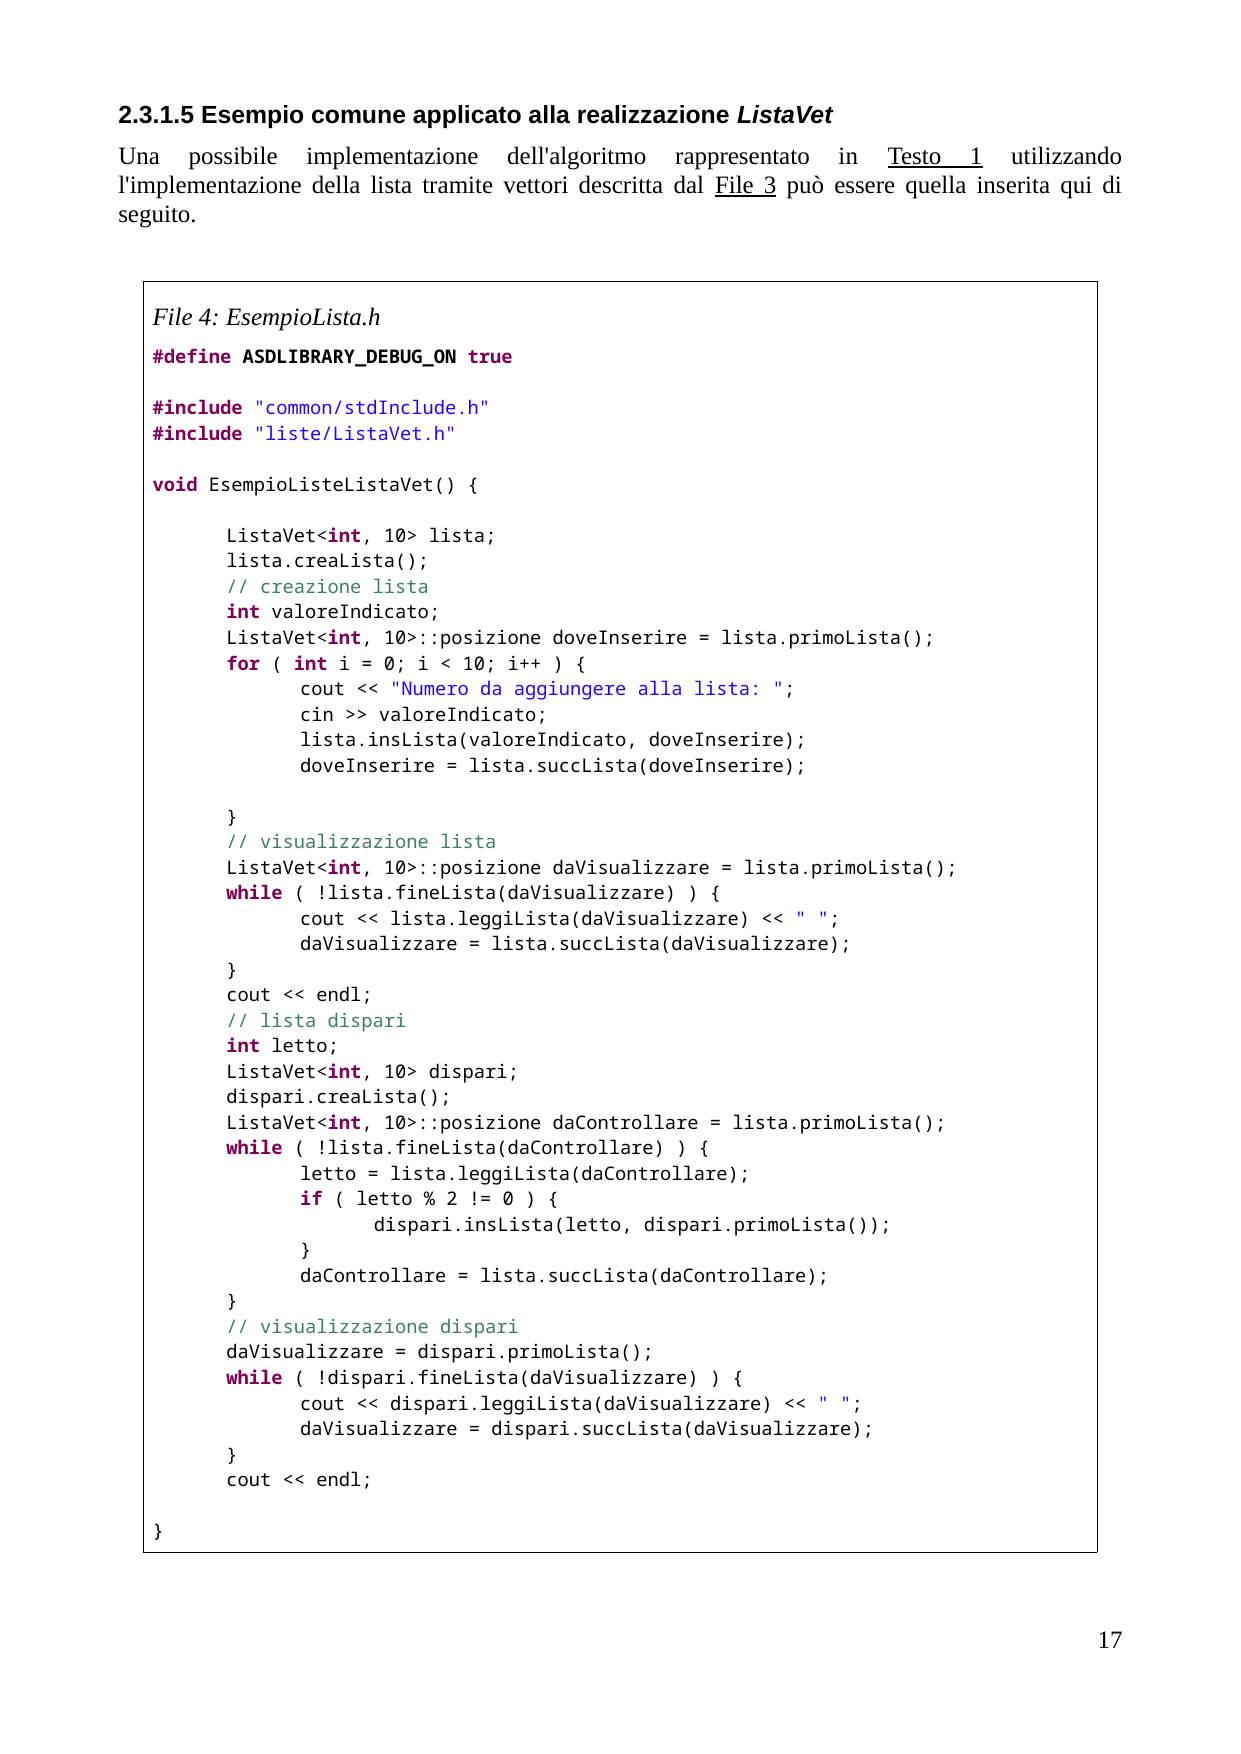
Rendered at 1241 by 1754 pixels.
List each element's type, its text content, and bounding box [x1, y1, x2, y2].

text lista.creaLista(); [152, 548, 1088, 573]
text // creazione lista [152, 573, 1088, 599]
text #include "common/stdInclude.h" [152, 394, 1088, 420]
text Una possibile implementazione dell'algoritmo rappresentato in Testo 1 utilizzando l'implementazione della lista tramite vettori descritta dal File 3 può essere quella inserita qui di seguito. [118, 141, 1122, 228]
text daControllare = lista.succLista(daControllare); [152, 1262, 1088, 1288]
text ListaVet<int, 10> dispari; [152, 1058, 1088, 1084]
subtitle 2.3.1.5 Esempio comune applicato alla realizzazione ListaVet [118, 100, 1122, 129]
text cout << endl; [152, 1466, 1088, 1492]
text letto = lista.leggiLista(daControllare); [152, 1160, 1088, 1186]
text for ( int i = 0; i < 10; i++ ) { [152, 650, 1088, 675]
text int letto; [152, 1033, 1088, 1058]
text } [152, 1441, 1088, 1466]
text cout << endl; [152, 982, 1088, 1007]
text if ( letto % 2 != 0 ) { [152, 1186, 1088, 1211]
text cout << lista.leggiLista(daVisualizzare) << " "; [152, 905, 1088, 931]
text // visualizzazione lista [152, 828, 1088, 854]
text lista.insLista(valoreIndicato, doveInserire); [152, 726, 1088, 752]
text ListaVet<int, 10>::posizione daControllare = lista.primoLista(); [152, 1109, 1088, 1135]
text int valoreIndicato; [152, 599, 1088, 624]
text // visualizzazione dispari [152, 1313, 1088, 1339]
text while ( !lista.fineLista(daControllare) ) { [152, 1135, 1088, 1160]
text #define ASDLIBRARY_DEBUG_ON true [152, 343, 1088, 369]
text #include "liste/ListaVet.h" [152, 420, 1088, 446]
text while ( !lista.fineLista(daVisualizzare) ) { [152, 879, 1088, 905]
text cout << dispari.leggiLista(daVisualizzare) << " "; [152, 1390, 1088, 1415]
text dispari.creaLista(); [152, 1084, 1088, 1109]
text } [152, 1237, 1088, 1262]
text ListaVet<int, 10>::posizione daVisualizzare = lista.primoLista(); [152, 854, 1088, 879]
text while ( !dispari.fineLista(daVisualizzare) ) { [152, 1364, 1088, 1390]
text void EsempioListeListaVet() { [152, 471, 1088, 497]
text } [152, 1517, 1088, 1543]
text daVisualizzare = lista.succLista(daVisualizzare); [152, 931, 1088, 956]
text dispari.insLista(letto, dispari.primoLista()); [152, 1211, 1088, 1237]
text daVisualizzare = dispari.primoLista(); [152, 1339, 1088, 1364]
text daVisualizzare = dispari.succLista(daVisualizzare); [152, 1415, 1088, 1441]
text // lista dispari [152, 1007, 1088, 1033]
text cout << "Numero da aggiungere alla lista: "; [152, 675, 1088, 701]
text ListaVet<int, 10>::posizione doveInserire = lista.primoLista(); [152, 624, 1088, 650]
text doveInserire = lista.succLista(doveInserire); [152, 752, 1088, 777]
text File 4: EsempioLista.h [152, 302, 1088, 331]
text cin >> valoreIndicato; [152, 701, 1088, 726]
text } [152, 803, 1088, 828]
text ListaVet<int, 10> lista; [152, 522, 1088, 548]
text } [152, 956, 1088, 982]
text } [152, 1288, 1088, 1313]
